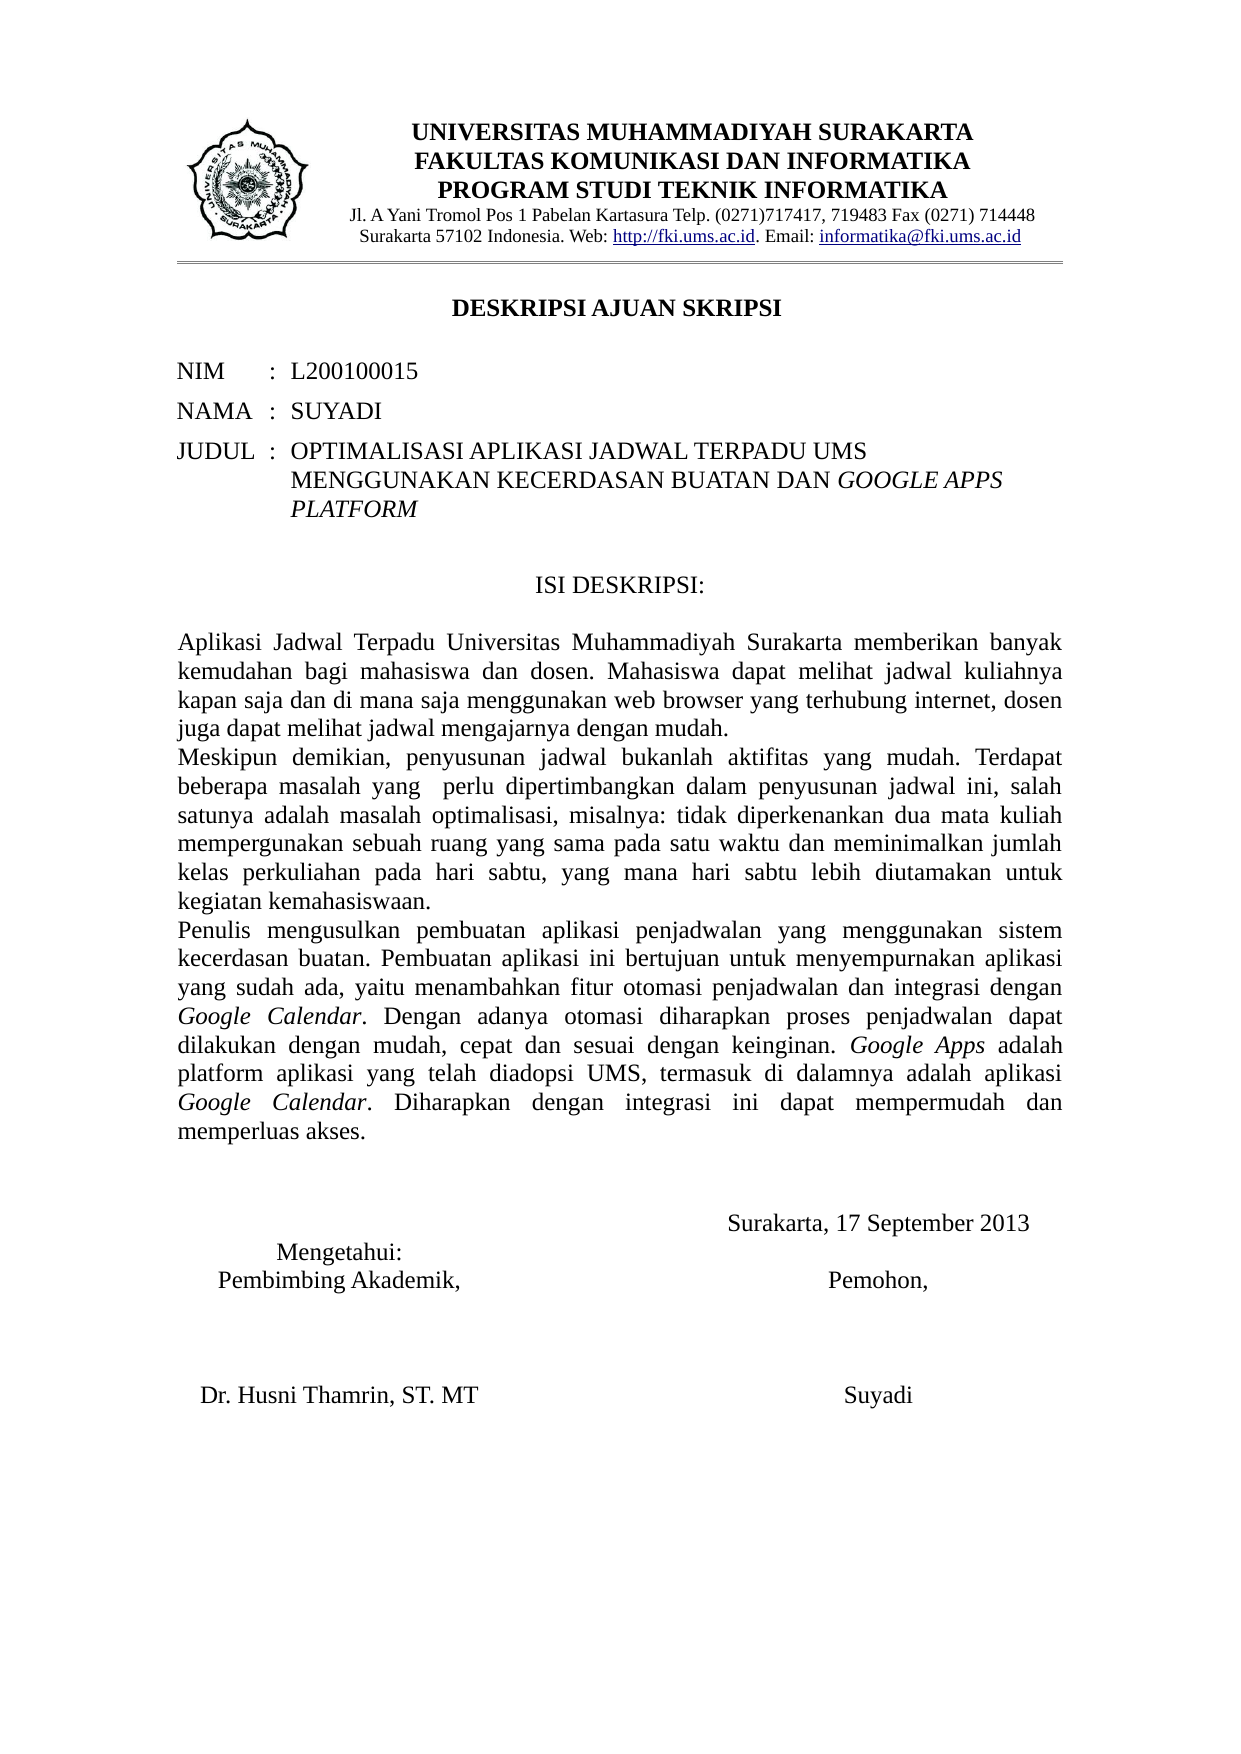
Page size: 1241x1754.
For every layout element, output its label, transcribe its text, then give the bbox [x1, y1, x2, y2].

picture [177, 117, 323, 244]
table_header NIM [171, 350, 263, 391]
text PROGRAM STUDI TEKNIK INFORMATIKA [323, 175, 1063, 203]
text Jl. A Yani Tromol Pos 1 Pabelan Kartasura Telp. (0271)717417, 719483 Fax (0271) 714448 [323, 203, 1063, 225]
table_cell SUYADI [285, 391, 1063, 431]
text DESKRIPSI AJUAN SKRIPSI [177, 293, 1063, 322]
text Meskipun demikian, penyusunan jadwal bukanlah aktifitas yang mudah. Terdapat beberapa masalah yang perlu dipertimbangkan dalam penyusunan jadwal ini, salah satunya adalah masalah optimalisasi, misalnya: tidak diperkenankan dua mata kuliah mempergunakan sebuah ruang yang sama pada satu waktu dan meminimalkan jumlah kelas perkuliahan pada hari sabtu, yang mana hari sabtu lebih diutamakan untuk kegiatan kemahasiswaan. [177, 742, 1063, 915]
table_header Surakarta, 17 September 2013 Pemohon, Suyadi [694, 1202, 1062, 1415]
text Penulis mengusulkan pembuatan aplikasi penjadwalan yang menggunakan sistem kecerdasan buatan. Pembuatan aplikasi ini bertujuan untuk menyempurnakan aplikasi yang sudah ada, yaitu menambahkan fitur otomasi penjadwalan dan integrasi dengan Google Calendar. Dengan adanya otomasi diharapkan proses penjadwalan dapat dilakukan dengan mudah, cepat dan sesuai dengan keinginan. Google Apps adalah platform aplikasi yang telah diadopsi UMS, termasuk di dalamnya adalah aplikasi Google Calendar. Diharapkan dengan integrasi ini dapat mempermudah dan memperluas akses. [177, 915, 1063, 1145]
text Aplikasi Jadwal Terpadu Universitas Muhammadiyah Surakarta memberikan banyak kemudahan bagi mahasiswa dan dosen. Mahasiswa dapat melihat jadwal kuliahnya kapan saja dan di mana saja menggunakan web browser yang terhubung internet, dosen juga dapat melihat jadwal mengajarnya dengan mudah. [177, 627, 1063, 742]
text UNIVERSITAS MUHAMMADIYAH SURAKARTA [323, 117, 1063, 146]
table_cell : [263, 391, 285, 431]
table_header Mengetahui: Pembimbing Akademik, Dr. Husni Thamrin, ST. MT [177, 1202, 501, 1415]
table_header : [263, 350, 285, 391]
table_cell : [263, 431, 285, 541]
table_header L200100015 [285, 350, 1063, 391]
table_header [501, 1202, 694, 1415]
text ISI DESKRIPSI: [177, 570, 1063, 598]
table_cell OPTIMALISASI APLIKASI JADWAL TERPADU UMS MENGGUNAKAN KECERDASAN BUATAN DAN GOOGLE APPS PLATFORM [285, 431, 1063, 541]
text FAKULTAS KOMUNIKASI DAN INFORMATIKA [323, 146, 1063, 175]
table_cell JUDUL [171, 431, 263, 541]
text Surakarta 57102 Indonesia. Web: http://fki.ums.ac.id. Email: informatika@fki.ums.ac.id [177, 225, 1063, 247]
table_cell NAMA [171, 391, 263, 431]
